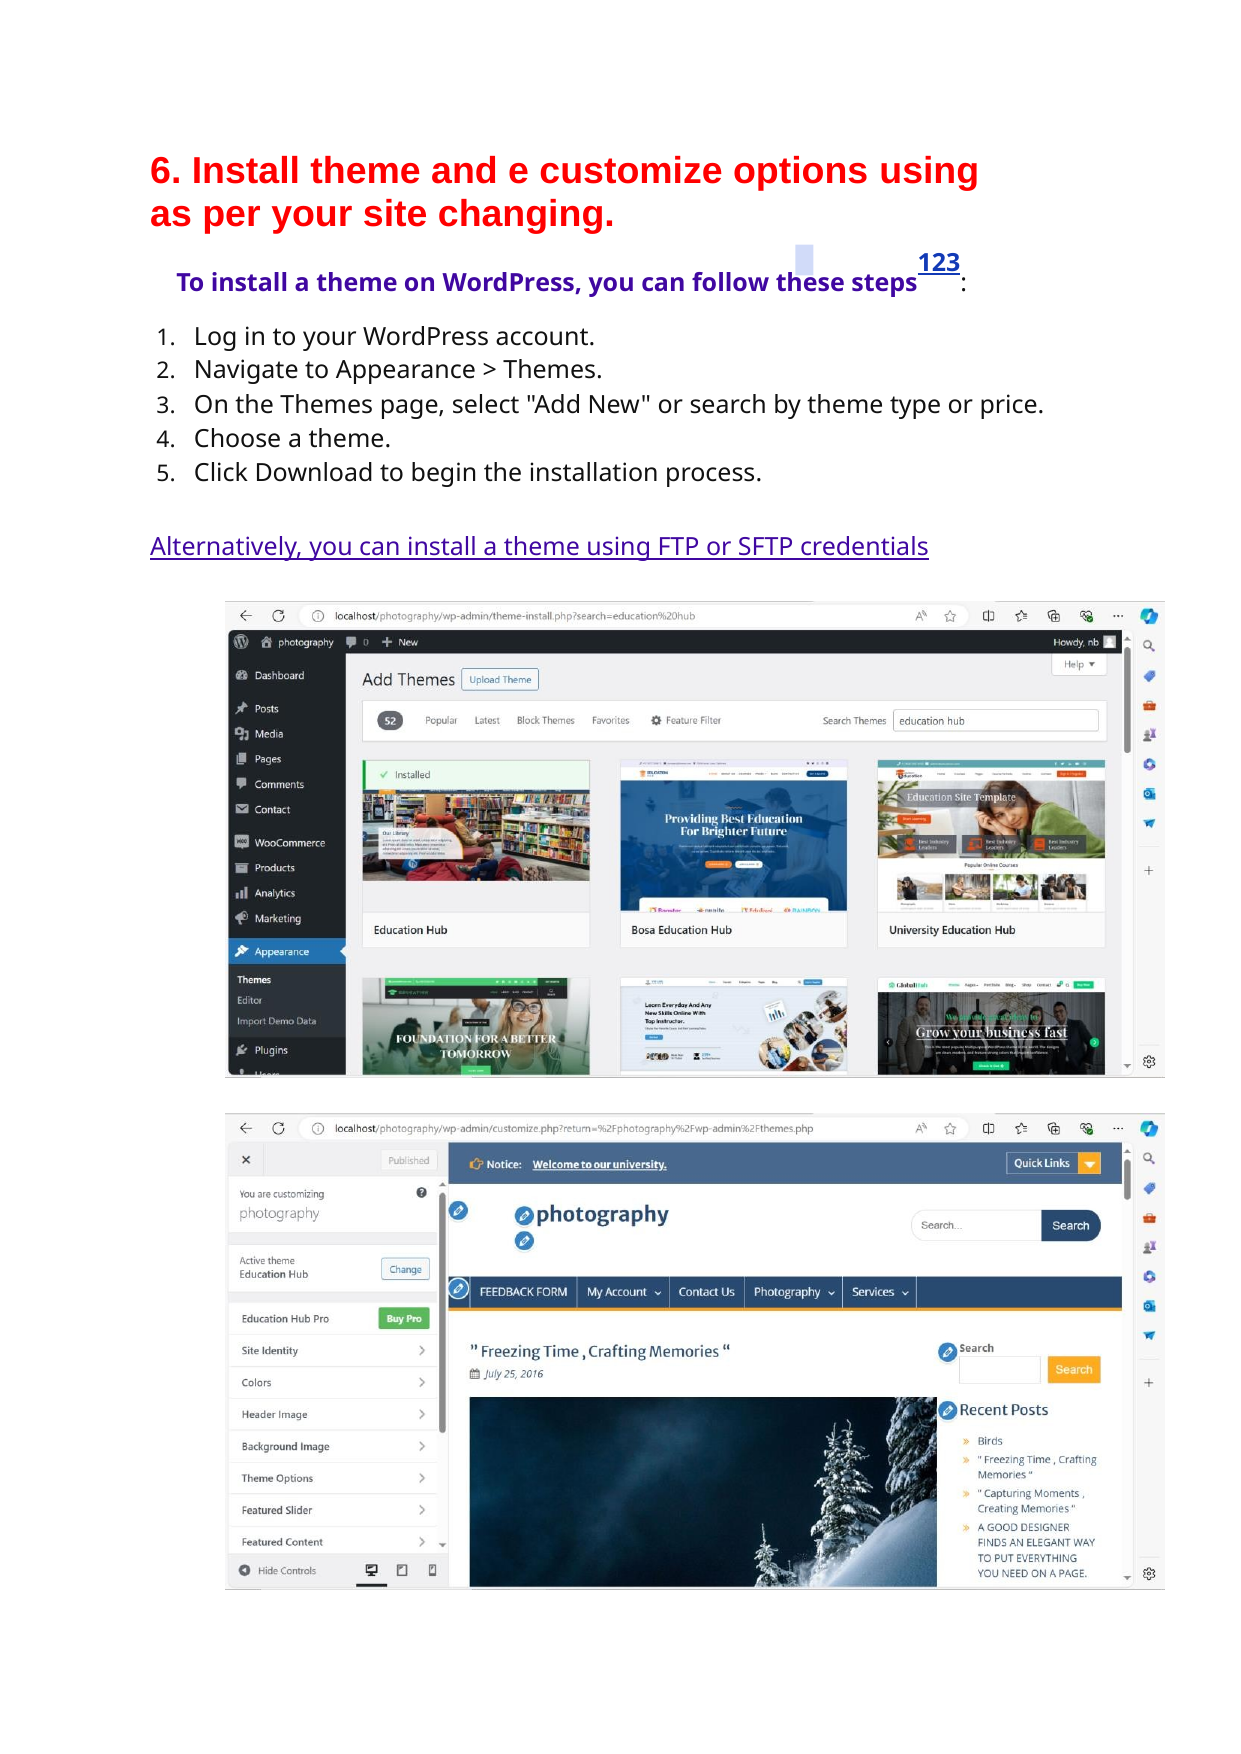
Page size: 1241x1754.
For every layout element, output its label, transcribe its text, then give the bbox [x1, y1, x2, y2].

list Navigate to Appearance > Themes. [156, 352, 1188, 386]
list Log in to your WordPress account. [156, 318, 1188, 352]
list Choose a theme. [156, 420, 1188, 454]
text Alternatively, you can install a theme using FTP or SFTP credentials [150, 529, 1188, 563]
text To install a theme on WordPress, you can follow these steps123: [102, 244, 1188, 299]
picture [225, 1113, 1165, 1590]
picture [225, 601, 1165, 1078]
list Click Download to begin the installation process. [156, 454, 1188, 488]
list On the Themes page, select "Add New" or search by theme type or price. [156, 386, 1188, 420]
subtitle 6. Install theme and e customize options using as per your site changing. [150, 148, 1016, 234]
